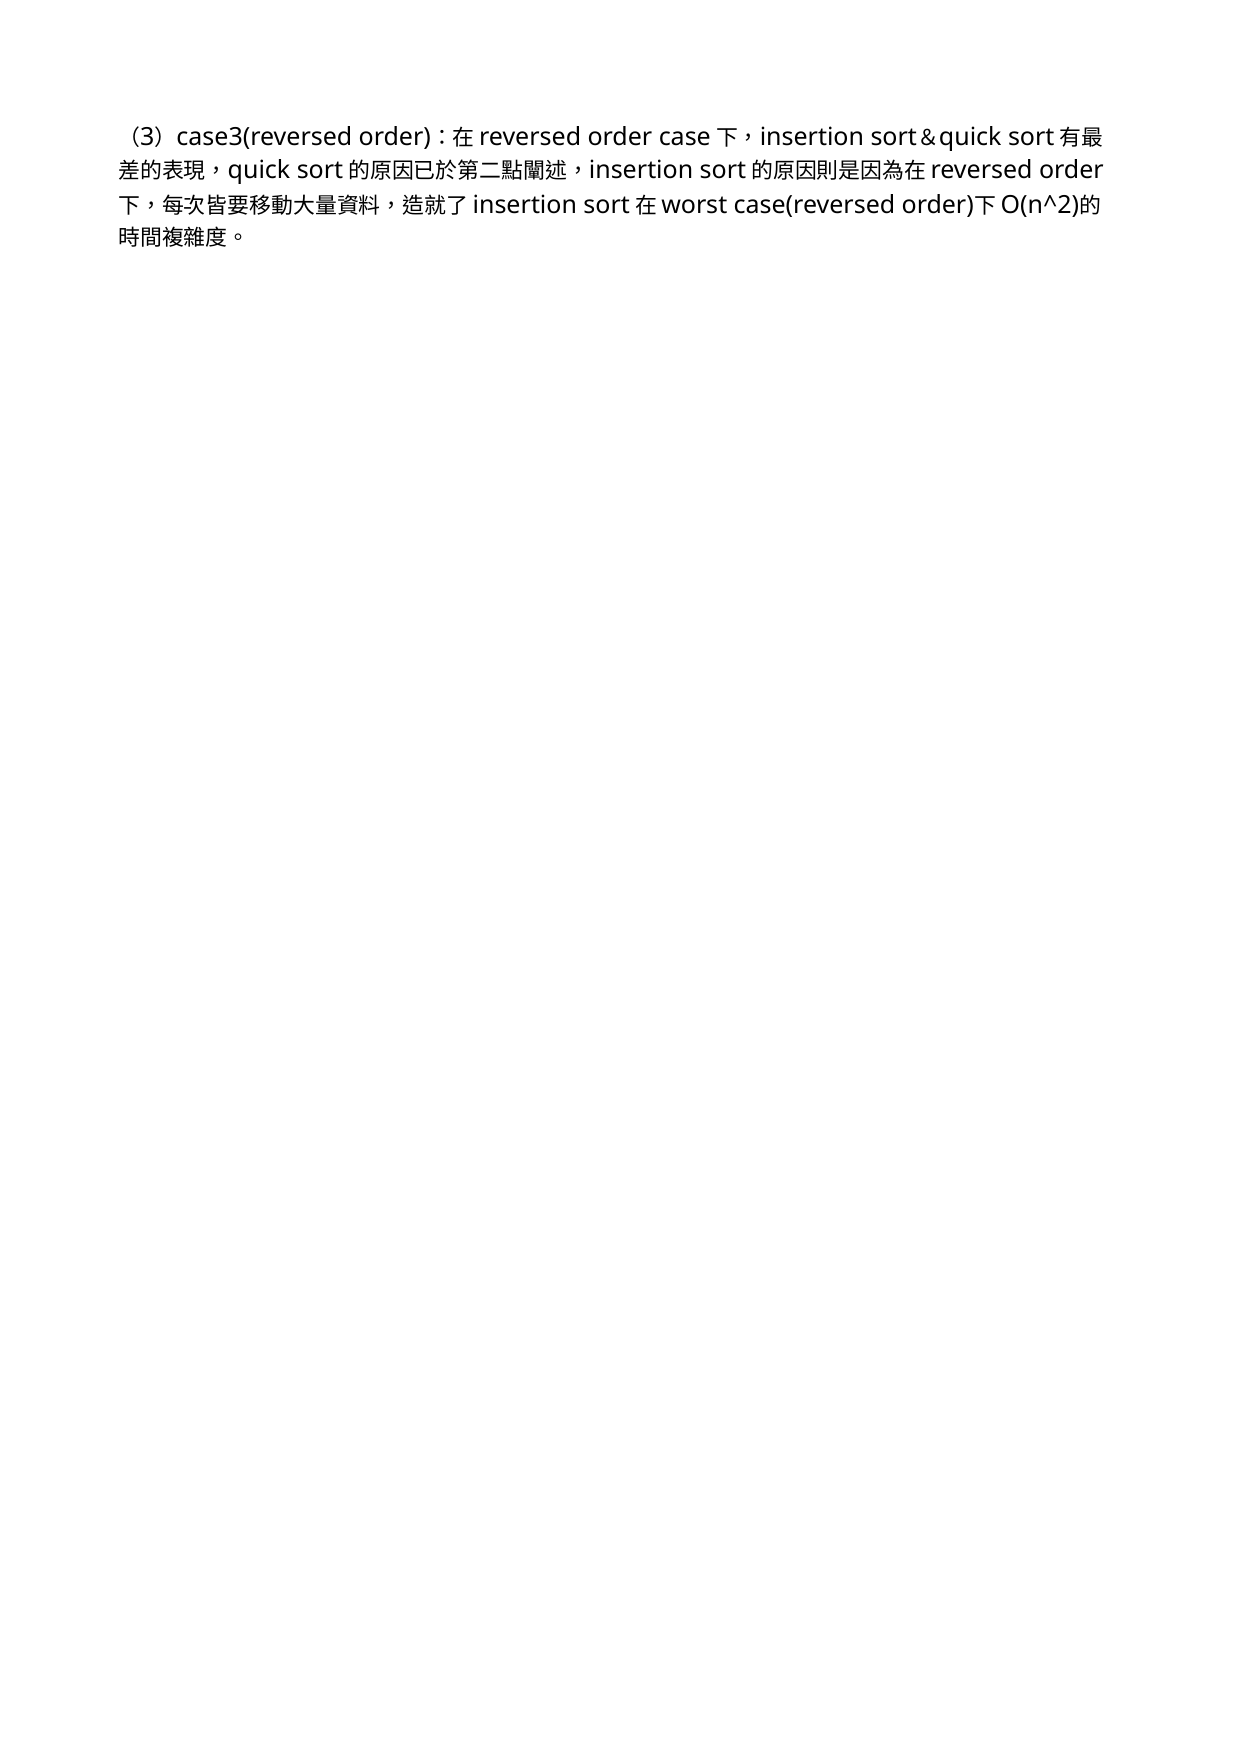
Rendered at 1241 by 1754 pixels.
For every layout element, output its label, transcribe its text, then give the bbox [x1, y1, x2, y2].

text （3）case3(reversed order)：在reversed order case下，insertion sort＆quick sort有最差的表現，quick sort的原因已於第二點闡述，insertion sort的原因則是因為在reversed order下，每次皆要移動大量資料，造就了insertion sort在worst case(reversed order)下O(n^2)的時間複雜度。 [118, 118, 1122, 252]
